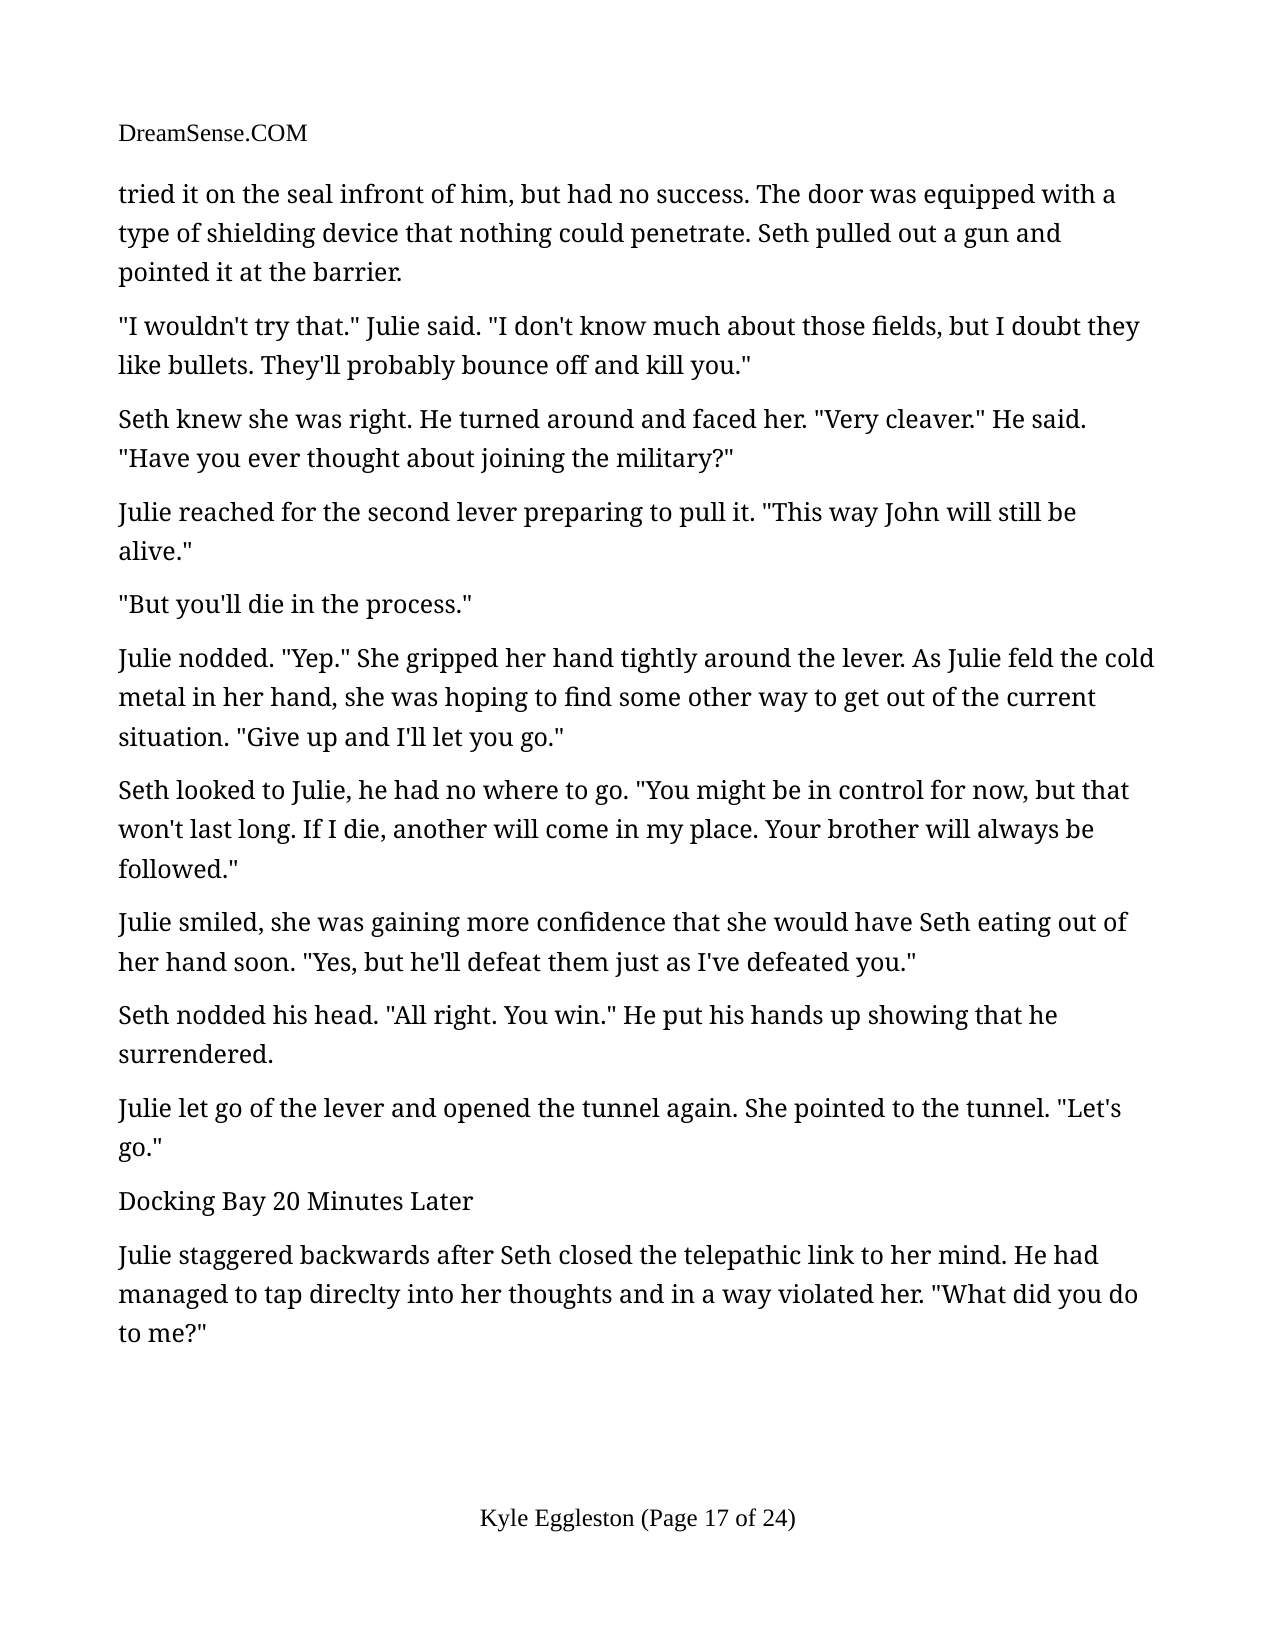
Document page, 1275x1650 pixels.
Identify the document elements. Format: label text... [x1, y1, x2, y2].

text Julie smiled, she was gaining more confidence that she would have Seth eating out of her hand soon. "Yes, but he'll defeat them just as I've defeated you." [118, 905, 1157, 978]
text Seth knew she was right. He turned around and faced her. "Very cleaver." He said. "Have you ever thought about joining the military?" [118, 401, 1157, 474]
text Docking Bay 20 Minutes Later [118, 1184, 1157, 1218]
text tried it on the seal infront of him, but had no success. The door was equipped with a type of shielding device that nothing could penetrate. Seth pulled out a gun and pointed it at the barrier. [118, 176, 1157, 289]
text Julie reached for the second lever preparing to pull it. "This way John will still be alive." [118, 494, 1157, 567]
text Seth looked to Julie, he had no where to go. "You might be in control for now, but that won't last long. If I die, another will come in my place. Your brother will always be followed." [118, 773, 1157, 885]
text "I wouldn't try that." Julie said. "I don't know much about those fields, but I doubt they like bullets. They'll probably bounce off and kill you." [118, 308, 1157, 382]
text Julie nodded. "Yep." She gripped her hand tightly around the lever. As Julie feld the cold metal in her hand, she was hoping to find some other way to get out of the current situation. "Give up and I'll let you go." [118, 641, 1157, 753]
text Julie staggered backwards after Seth closed the telepathic link to her mind. He had managed to tap direclty into her thoughts and in a way violated her. "What did you do to me?" [118, 1238, 1157, 1350]
text Seth nodded his head. "All right. You win." He put his hands up showing that he surrendered. [118, 998, 1157, 1071]
text "But you'll die in the process." [118, 587, 1157, 621]
text Julie let go of the lever and opened the tunnel again. She pointed to the tunnel. "Let's go." [118, 1091, 1157, 1164]
